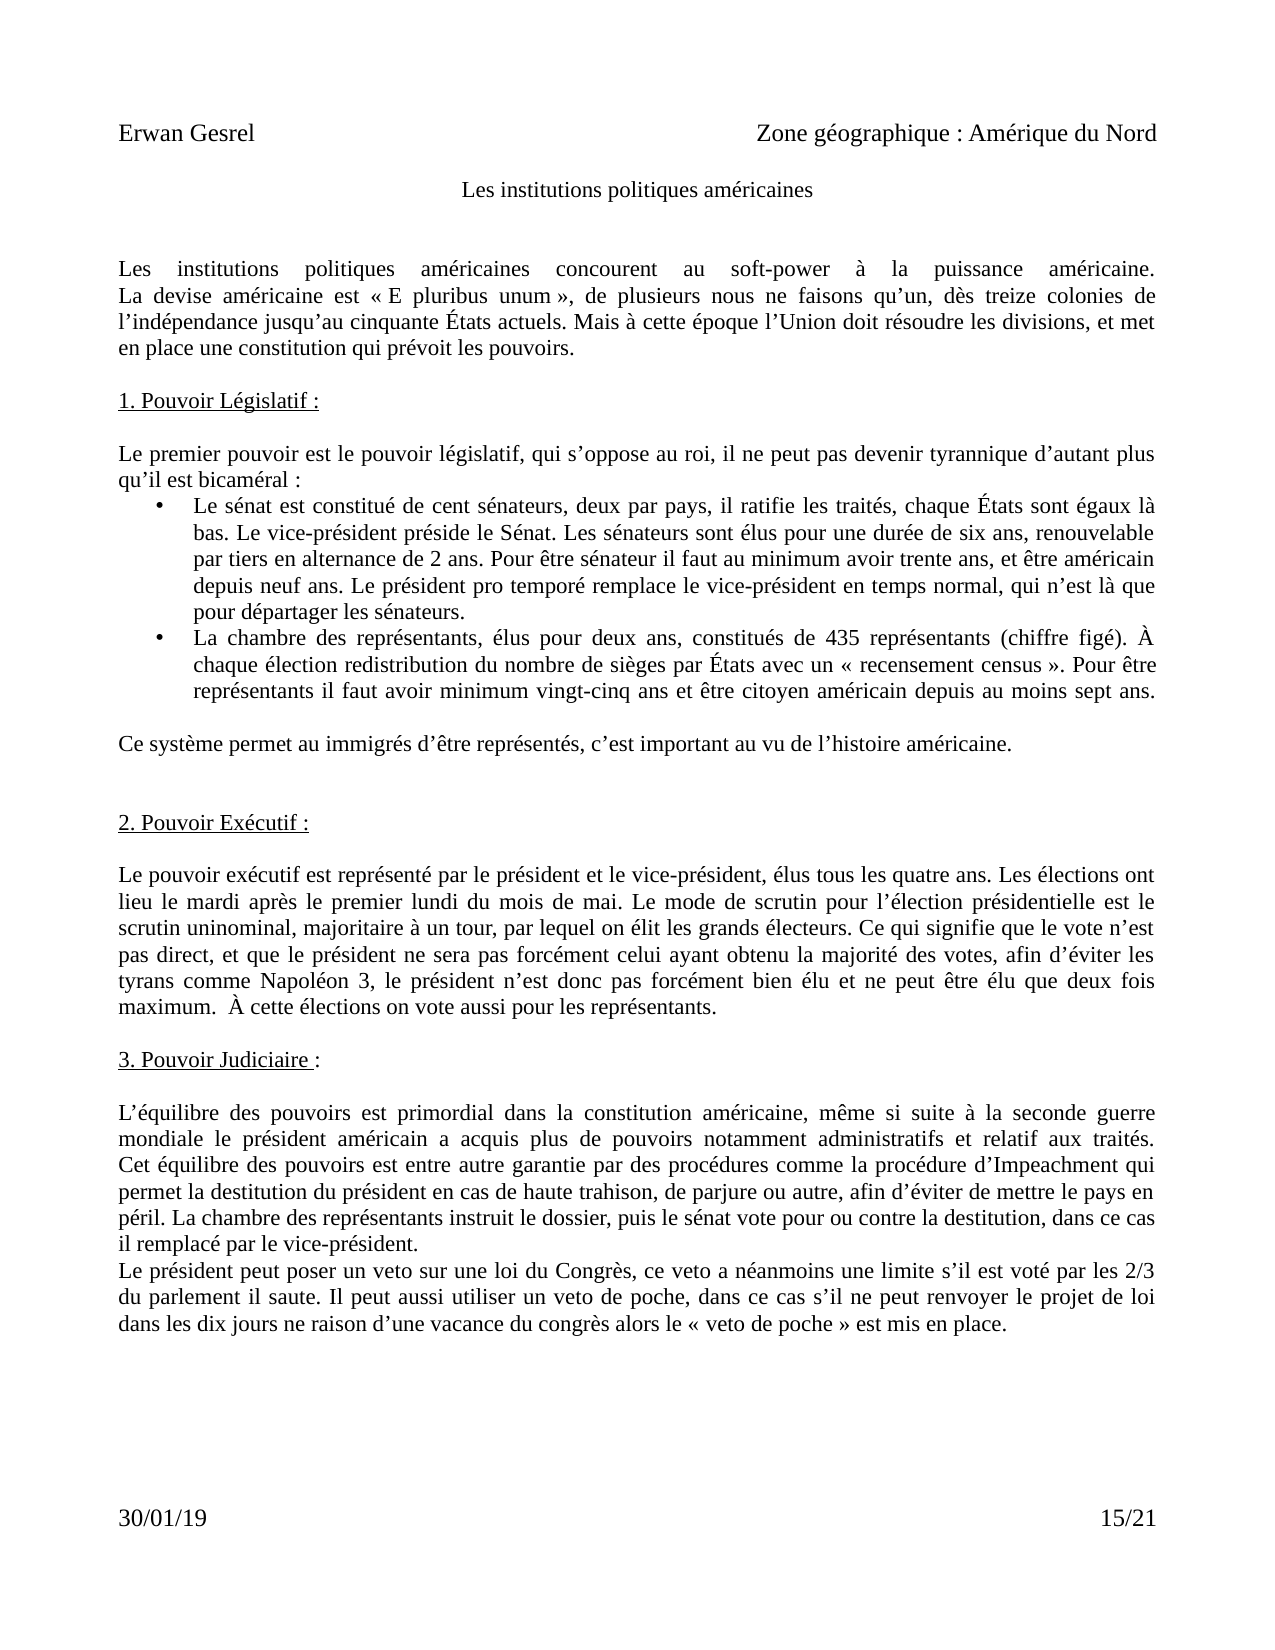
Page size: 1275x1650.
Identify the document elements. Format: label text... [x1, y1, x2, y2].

text 3. Pouvoir Judiciaire : [118, 1046, 1157, 1072]
text Le président peut poser un veto sur une loi du Congrès, ce veto a néanmoins une limite s’il est voté par les 2/3 du parlement il saute. Il peut aussi utiliser un veto de poche, dans ce cas s’il ne peut renvoyer le projet de loi dans les dix jours ne raison d’une vacance du congrès alors le « veto de poche » est mis en place. [118, 1257, 1157, 1336]
list La chambre des représentants, élus pour deux ans, constitués de 435 représentants (chiffre figé). À chaque élection redistribution du nombre de sièges par États avec un « recensement census ». Pour être représentants il faut avoir minimum vingt-cinq ans et être citoyen américain depuis au moins sept ans. [156, 624, 1157, 730]
text Le premier pouvoir est le pouvoir législatif, qui s’oppose au roi, il ne peut pas devenir tyrannique d’autant plus qu’il est bicaméral : [118, 440, 1157, 493]
text Ce système permet au immigrés d’être représentés, c’est important au vu de l’histoire américaine. [118, 730, 1157, 756]
text Les institutions politiques américaines concourent au soft-power à la puissance américaine. La devise américaine est « E pluribus unum », de plusieurs nous ne faisons qu’un, dès treize colonies de l’indépendance jusqu’au cinquante États actuels. Mais à cette époque l’Union doit résoudre les divisions, et met en place une constitution qui prévoit les pouvoirs. [118, 255, 1157, 361]
text Le pouvoir exécutif est représenté par le président et le vice-président, élus tous les quatre ans. Les élections ont lieu le mardi après le premier lundi du mois de mai. Le mode de scrutin pour l’élection présidentielle est le scrutin uninominal, majoritaire à un tour, par lequel on élit les grands électeurs. Ce qui signifie que le vote n’est pas direct, et que le président ne sera pas forcément celui ayant obtenu la majorité des votes, afin d’éviter les tyrans comme Napoléon 3, le président n’est donc pas forcément bien élu et ne peut être élu que deux fois maximum. À cette élections on vote aussi pour les représentants. [118, 862, 1157, 1020]
text Les institutions politiques américaines [118, 176, 1157, 203]
list Le sénat est constitué de cent sénateurs, deux par pays, il ratifie les traités, chaque États sont égaux là bas. Le vice-président préside le Sénat. Les sénateurs sont élus pour une durée de six ans, renouvelable par tiers en alternance de 2 ans. Pour être sénateur il faut au minimum avoir trente ans, et être américain depuis neuf ans. Le président pro temporé remplace le vice-président en temps normal, qui n’est là que pour départager les sénateurs. [156, 493, 1157, 624]
text 2. Pouvoir Exécutif : [118, 809, 1157, 835]
text L’équilibre des pouvoirs est primordial dans la constitution américaine, même si suite à la seconde guerre mondiale le président américain a acquis plus de pouvoirs notamment administratifs et relatif aux traités. Cet équilibre des pouvoirs est entre autre garantie par des procédures comme la procédure d’Impeachment qui permet la destitution du président en cas de haute trahison, de parjure ou autre, afin d’éviter de mettre le pays en péril. La chambre des représentants instruit le dossier, puis le sénat vote pour ou contre la destitution, dans ce cas il remplacé par le vice-président. [118, 1099, 1157, 1257]
text 1. Pouvoir Législatif : [118, 387, 1157, 413]
